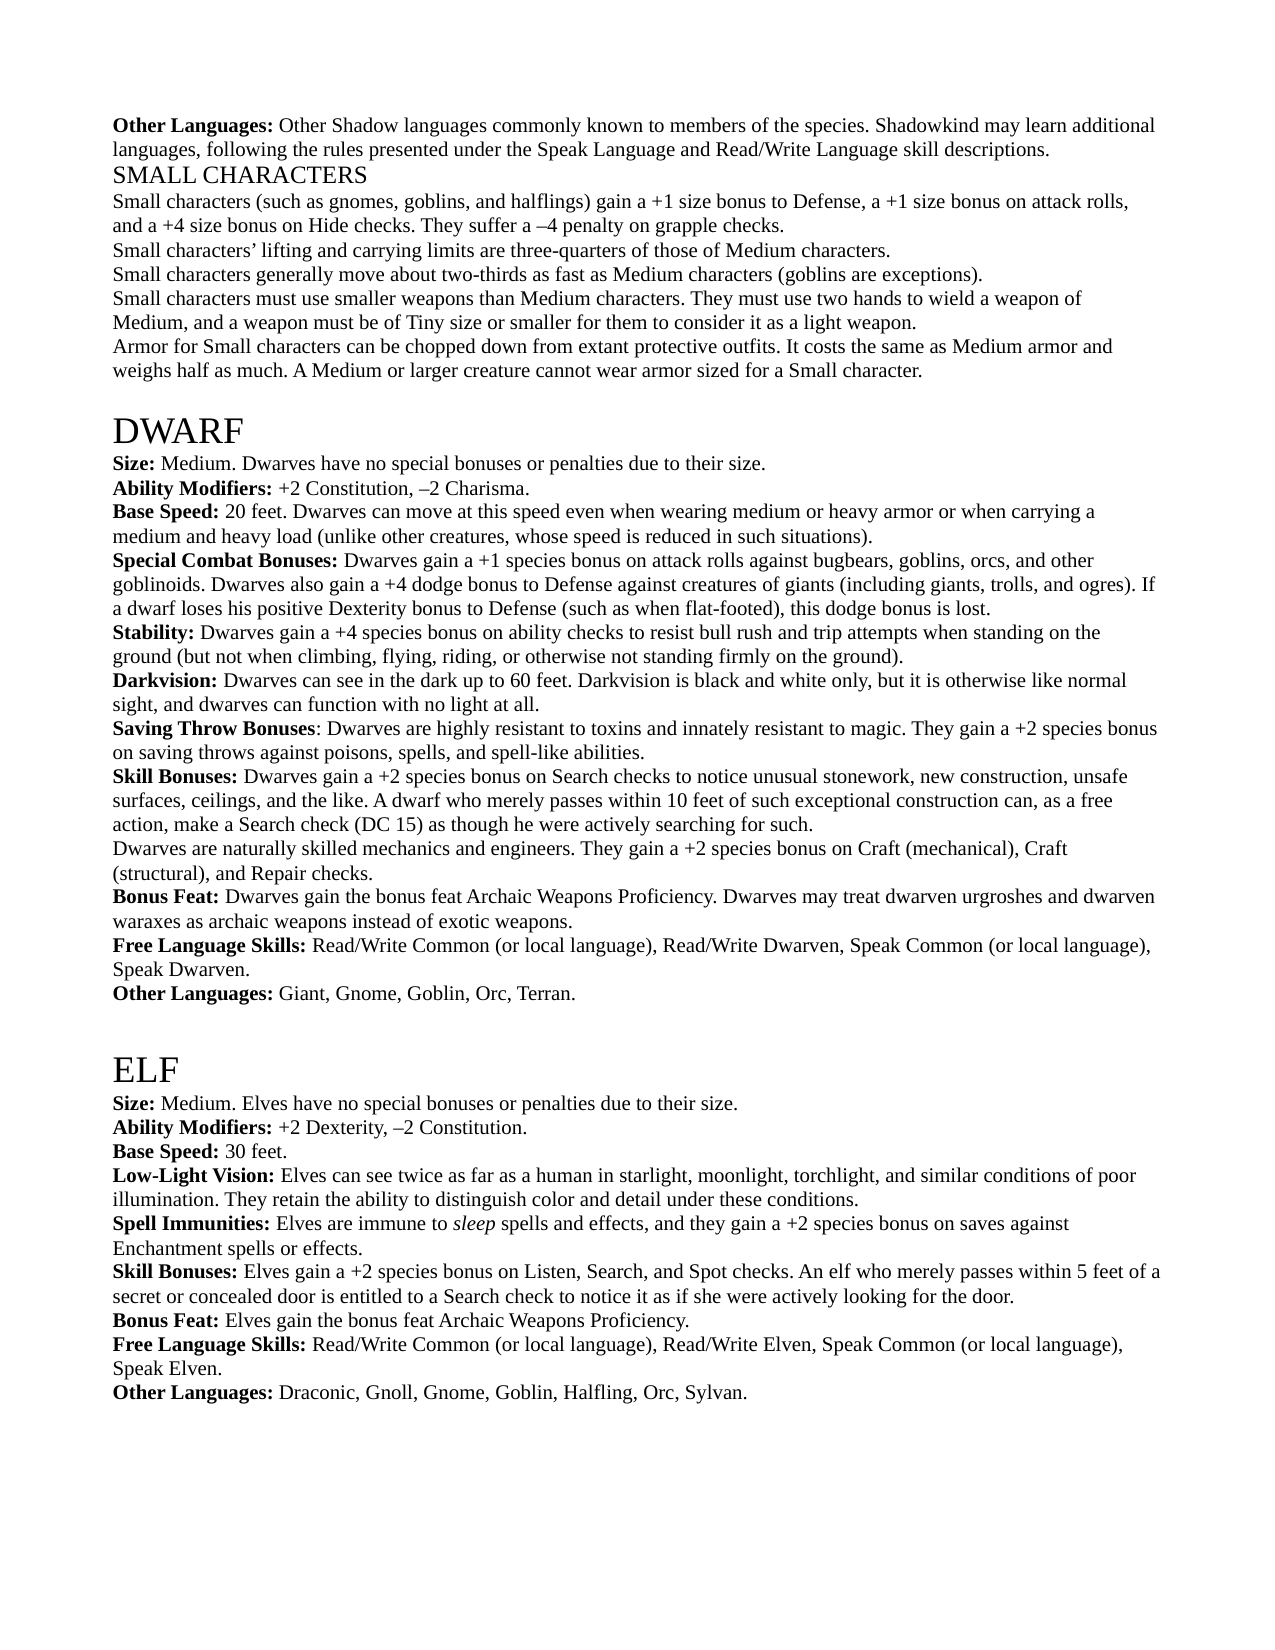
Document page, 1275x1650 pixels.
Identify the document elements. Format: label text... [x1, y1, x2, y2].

text Dwarves are naturally skilled mechanics and engineers. They gain a +2 species bonus on Craft (mechanical), Craft (structural), and Repair checks. [112, 836, 1162, 884]
text Base Speed: 30 feet. [112, 1139, 1162, 1163]
text Saving Throw Bonuses: Dwarves are highly resistant to toxins and innately resistant to magic. They gain a +2 species bonus on saving throws against poisons, spells, and spell-like abilities. [112, 716, 1162, 764]
text Small characters generally move about two-thirds as fast as Medium characters (goblins are exceptions). [112, 262, 1162, 286]
text Ability Modifiers: +2 Constitution, –2 Charisma. [112, 475, 1162, 499]
text Low-Light Vision: Elves can see twice as far as a human in starlight, moonlight, torchlight, and similar conditions of poor illumination. They retain the ability to distinguish color and detail under these conditions. [112, 1163, 1162, 1211]
text Size: Medium. Elves have no special bonuses or penalties due to their size. [112, 1091, 1162, 1115]
text Ability Modifiers: +2 Dexterity, –2 Constitution. [112, 1115, 1162, 1139]
text Small characters’ lifting and carrying limits are three-quarters of those of Medium characters. [112, 237, 1162, 262]
text Special Combat Bonuses: Dwarves gain a +1 species bonus on attack rolls against bugbears, goblins, orcs, and other goblinoids. Dwarves also gain a +4 dodge bonus to Defense against creatures of giants (including giants, trolls, and ogres). If a dwarf loses his positive Dexterity bonus to Defense (such as when flat-footed), this dodge bonus is lost. [112, 548, 1162, 620]
text Other Languages: Giant, Gnome, Goblin, Orc, Terran. [112, 981, 1162, 1005]
text Bonus Feat: Elves gain the bonus feat Archaic Weapons Proficiency. [112, 1308, 1162, 1332]
text Size: Medium. Dwarves have no special bonuses or penalties due to their size. [112, 451, 1162, 475]
text Skill Bonuses: Dwarves gain a +2 species bonus on Search checks to notice unusual stonework, new construction, unsafe surfaces, ceilings, and the like. A dwarf who merely passes within 10 feet of such exceptional construction can, as a free action, make a Search check (DC 15) as though he were actively searching for such. [112, 764, 1162, 836]
subtitle DWARF [112, 408, 1162, 451]
text Base Speed: 20 feet. Dwarves can move at this speed even when wearing medium or heavy armor or when carrying a medium and heavy load (unlike other creatures, whose speed is reduced in such situations). [112, 499, 1162, 548]
text Free Language Skills: Read/Write Common (or local language), Read/Write Dwarven, Speak Common (or local language), Speak Dwarven. [112, 933, 1162, 981]
text Stability: Dwarves gain a +4 species bonus on ability checks to resist bull rush and trip attempts when standing on the ground (but not when climbing, flying, riding, or otherwise not standing firmly on the ground). [112, 620, 1162, 668]
text Other Languages: Other Shadow languages commonly known to members of the species. Shadowkind may learn additional languages, following the rules presented under the Speak Language and Read/Write Language skill descriptions. [112, 112, 1162, 161]
text Spell Immunities: Elves are immune to sleep spells and effects, and they gain a +2 species bonus on saves against Enchantment spells or effects. [112, 1211, 1162, 1259]
text Bonus Feat: Dwarves gain the bonus feat Archaic Weapons Proficiency. Dwarves may treat dwarven urgroshes and dwarven waraxes as archaic weapons instead of exotic weapons. [112, 884, 1162, 933]
text Armor for Small characters can be chopped down from extant protective outfits. It costs the same as Medium armor and weighs half as much. A Medium or larger creature cannot wear armor sized for a Small character. [112, 334, 1162, 382]
text Small characters must use smaller weapons than Medium characters. They must use two hands to wield a weapon of Medium, and a weapon must be of Tiny size or smaller for them to consider it as a light weapon. [112, 286, 1162, 334]
text Darkvision: Dwarves can see in the dark up to 60 feet. Darkvision is black and white only, but it is otherwise like normal sight, and dwarves can function with no light at all. [112, 668, 1162, 716]
subtitle ELF [112, 1048, 1162, 1091]
text SMALL CHARACTERS [112, 161, 1162, 189]
text Small characters (such as gnomes, goblins, and halflings) gain a +1 size bonus to Defense, a +1 size bonus on attack rolls, and a +4 size bonus on Hide checks. They suffer a –4 penalty on grapple checks. [112, 189, 1162, 237]
text Skill Bonuses: Elves gain a +2 species bonus on Listen, Search, and Spot checks. An elf who merely passes within 5 feet of a secret or concealed door is entitled to a Search check to notice it as if she were actively looking for the door. [112, 1259, 1162, 1308]
text Other Languages: Draconic, Gnoll, Gnome, Goblin, Halfling, Orc, Sylvan. [112, 1380, 1162, 1404]
text Free Language Skills: Read/Write Common (or local language), Read/Write Elven, Speak Common (or local language), Speak Elven. [112, 1332, 1162, 1380]
